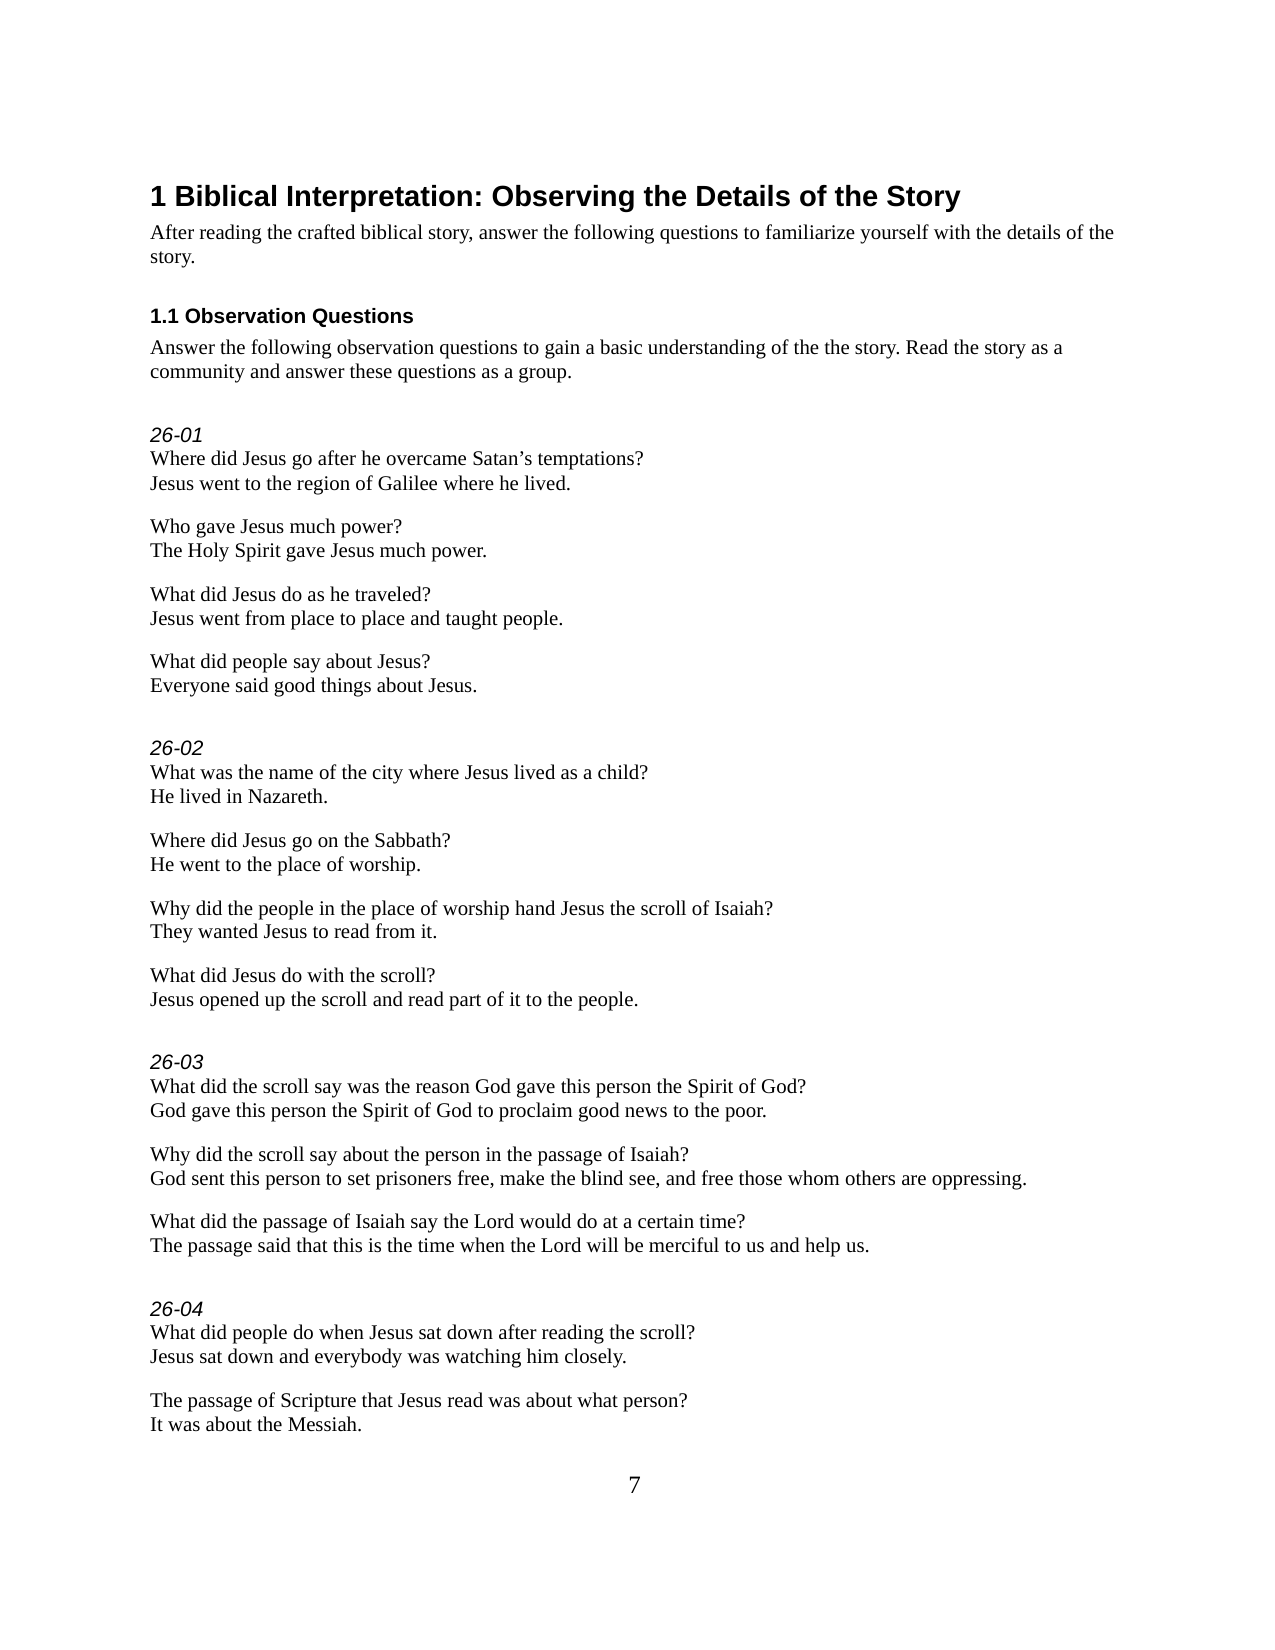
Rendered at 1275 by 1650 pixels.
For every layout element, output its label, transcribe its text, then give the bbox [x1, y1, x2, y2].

subtitle 1.1 Observation Questions [150, 304, 1125, 328]
text What did Jesus do as he traveled? Jesus went from place to place and taught people. [150, 582, 1125, 630]
text What was the name of the city where Jesus lived as a child? He lived in Nazareth. [150, 760, 1125, 808]
subtitle 26-01 [150, 422, 1125, 446]
text The passage of Scripture that Jesus read was about what person? It was about the Messiah. [150, 1388, 1125, 1436]
subtitle 1 Biblical Interpretation: Observing the Details of the Story [150, 179, 1125, 212]
subtitle 26-04 [150, 1296, 1125, 1320]
text What did the scroll say was the reason God gave this person the Spirit of God? God gave this person the Spirit of God to proclaim good news to the poor. [150, 1074, 1125, 1122]
text What did the passage of Isaiah say the Lord would do at a certain time? The passage said that this is the time when the Lord will be merciful to us and help us. [150, 1209, 1125, 1257]
text What did people say about Jesus? Everyone said good things about Jesus. [150, 649, 1125, 697]
text What did people do when Jesus sat down after reading the scroll? Jesus sat down and everybody was watching him closely. [150, 1320, 1125, 1368]
text What did Jesus do with the scroll? Jesus opened up the scroll and read part of it to the people. [150, 963, 1125, 1011]
text Where did Jesus go on the Sabbath? He went to the place of worship. [150, 828, 1125, 876]
text After reading the crafted biblical story, answer the following questions to familiarize yourself with the details of the story. [150, 220, 1125, 268]
text Who gave Jesus much power? The Holy Spirit gave Jesus much power. [150, 514, 1125, 562]
subtitle 26-03 [150, 1050, 1125, 1074]
text Why did the scroll say about the person in the passage of Isaiah? God sent this person to set prisoners free, make the blind see, and free those whom others are oppressing. [150, 1142, 1125, 1190]
text Why did the people in the place of worship hand Jesus the scroll of Isaiah? They wanted Jesus to read from it. [150, 895, 1125, 943]
text Answer the following observation questions to gain a basic understanding of the the story. Read the story as a community and answer these questions as a group. [150, 335, 1125, 383]
subtitle 26-02 [150, 736, 1125, 760]
text Where did Jesus go after he overcame Satan’s temptations? Jesus went to the region of Galilee where he lived. [150, 446, 1125, 494]
